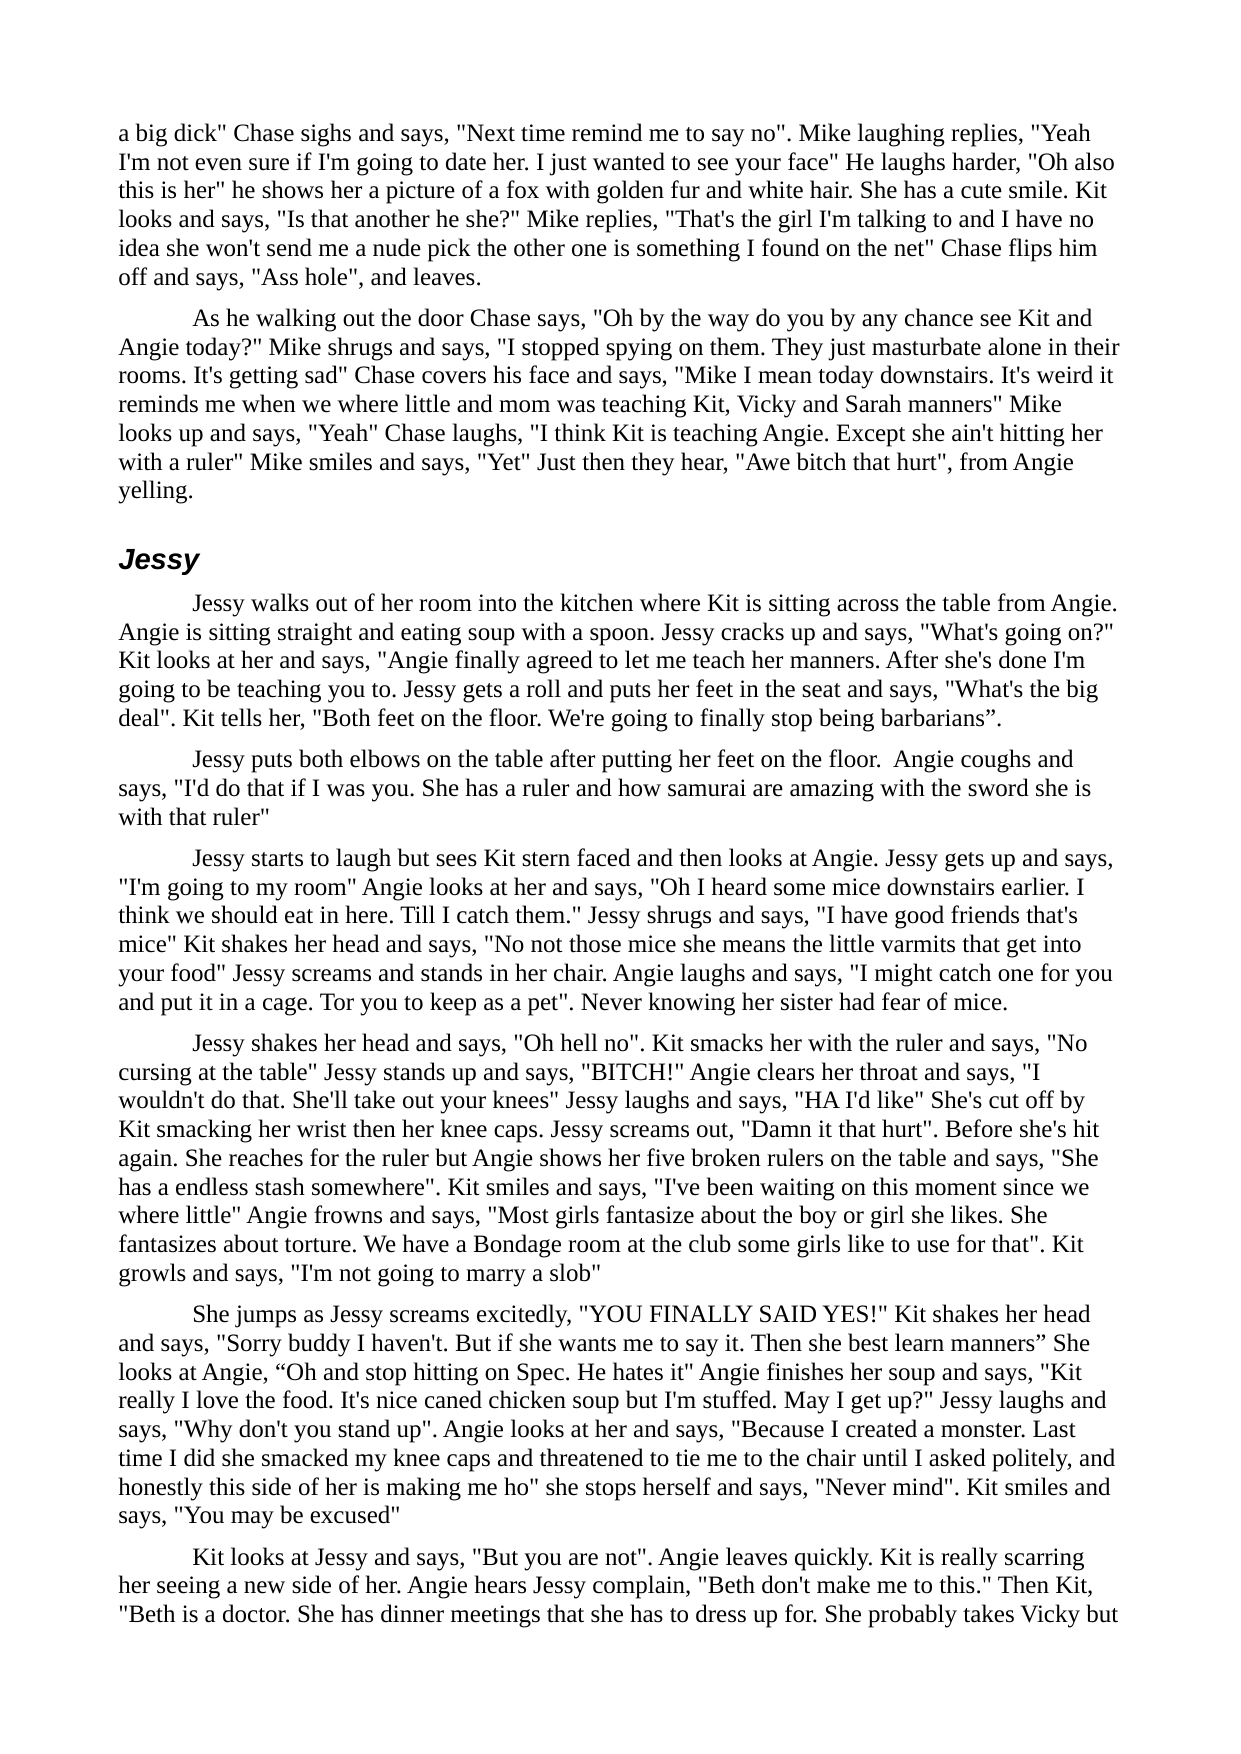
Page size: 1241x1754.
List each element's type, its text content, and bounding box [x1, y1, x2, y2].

text Jessy starts to laugh but sees Kit stern faced and then looks at Angie. Jessy gets up and says, "I'm going to my room" Angie looks at her and says, "Oh I heard some mice downstairs earlier. I think we should eat in here. Till I catch them." Jessy shrugs and says, "I have good friends that's mice" Kit shakes her head and says, "No not those mice she means the little varmits that get into your food" Jessy screams and stands in her chair. Angie laughs and says, "I might catch one for you and put it in a cage. Tor you to keep as a pet". Never knowing her sister had fear of mice. [118, 843, 1122, 1015]
text Jessy shakes her head and says, "Oh hell no". Kit smacks her with the ruler and says, "No cursing at the table" Jessy stands up and says, "BITCH!" Angie clears her throat and says, "I wouldn't do that. She'll take out your knees" Jessy laughs and says, "HA I'd like" She's cut off by Kit smacking her wrist then her knee caps. Jessy screams out, "Damn it that hurt". Before she's hit again. She reaches for the ruler but Angie shows her five broken rulers on the table and says, "She has a endless stash somewhere". Kit smiles and says, "I've been waiting on this moment since we where little" Angie frowns and says, "Most girls fantasize about the boy or girl she likes. She fantasizes about torture. We have a Bondage room at the club some girls like to use for that". Kit growls and says, "I'm not going to marry a slob" [118, 1028, 1122, 1287]
text She jumps as Jessy screams excitedly, "YOU FINALLY SAID YES!" Kit shakes her head and says, "Sorry buddy I haven't. But if she wants me to say it. Then she best learn manners” She looks at Angie, “Oh and stop hitting on Spec. He hates it" Angie finishes her soup and says, "Kit really I love the food. It's nice caned chicken soup but I'm stuffed. May I get up?" Jessy laughs and says, "Why don't you stand up". Angie looks at her and says, "Because I created a monster. Last time I did she smacked my knee caps and threatened to tie me to the chair until I asked politely, and honestly this side of her is making me ho" she stops herself and says, "Never mind". Kit smiles and says, "You may be excused" [118, 1299, 1122, 1529]
text Jessy puts both elbows on the table after putting her feet on the floor. Angie coughs and says, "I'd do that if I was you. She has a ruler and how samurai are amazing with the sword she is with that ruler" [118, 744, 1122, 830]
text As he walking out the door Chase says, "Oh by the way do you by any chance see Kit and Angie today?" Mike shrugs and says, "I stopped spying on them. They just masturbate alone in their rooms. It's getting sad" Chase covers his face and says, "Mike I mean today downstairs. It's weird it reminds me when we where little and mom was teaching Kit, Vicky and Sarah manners" Mike looks up and says, "Yeah" Chase laughs, "I think Kit is teaching Angie. Except she ain't hitting her with a ruler" Mike smiles and says, "Yet" Just then they hear, "Awe bitch that hurt", from Angie yelling. [118, 303, 1122, 504]
subtitle Jessy [118, 542, 1122, 575]
text a big dick" Chase sighs and says, "Next time remind me to say no". Mike laughing replies, "Yeah I'm not even sure if I'm going to date her. I just wanted to see your face" He laughs harder, "Oh also this is her" he shows her a picture of a fox with golden fur and white hair. She has a cute smile. Kit looks and says, "Is that another he she?" Mike replies, "That's the girl I'm talking to and I have no idea she won't send me a nude pick the other one is something I found on the net" Chase flips him off and says, "Ass hole", and leaves. [118, 118, 1122, 291]
text Kit looks at Jessy and says, "But you are not". Angie leaves quickly. Kit is really scarring her seeing a new side of her. Angie hears Jessy complain, "Beth don't make me to this." Then Kit, "Beth is a doctor. She has dinner meetings that she has to dress up for. She probably takes Vicky but [118, 1542, 1122, 1628]
text Jessy walks out of her room into the kitchen where Kit is sitting across the table from Angie. Angie is sitting straight and eating soup with a spoon. Jessy cracks up and says, "What's going on?" Kit looks at her and says, "Angie finally agreed to let me teach her manners. After she's done I'm going to be teaching you to. Jessy gets a roll and puts her feet in the seat and says, "What's the big deal". Kit tells her, "Both feet on the floor. We're going to finally stop being barbarians”. [118, 588, 1122, 732]
